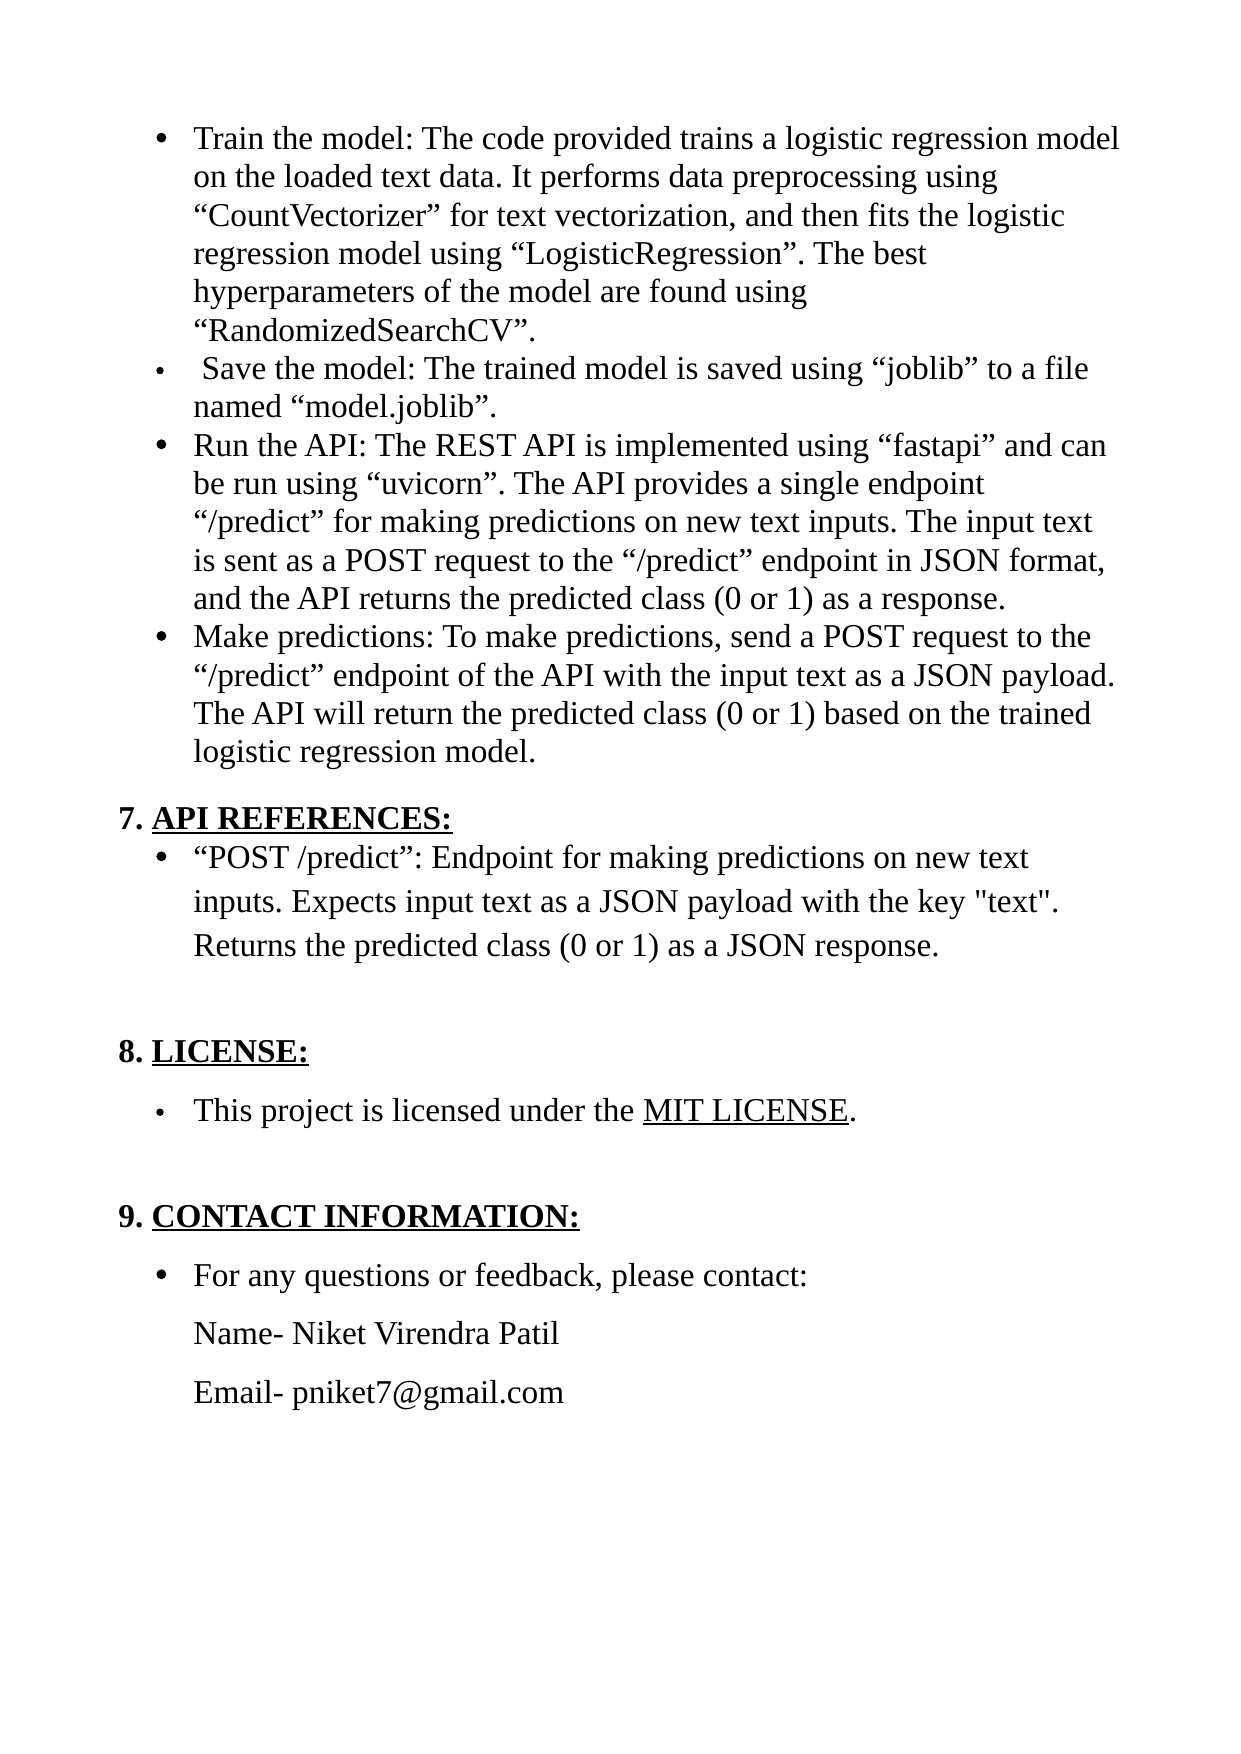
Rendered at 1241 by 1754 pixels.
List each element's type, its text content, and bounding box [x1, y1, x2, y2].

text 7. API REFERENCES: [118, 798, 1122, 837]
text 9. CONTACT INFORMATION: [118, 1196, 1122, 1234]
list Name- Niket Virendra Patil [156, 1313, 1122, 1352]
list Train the model: The code provided trains a logistic regression model on the loaded text data. It performs data preprocessing using “CountVectorizer” for text vectorization, and then fits the logistic regression model using “LogisticRegression”. The best hyperparameters of the model are found using “RandomizedSearchCV”. [156, 118, 1122, 348]
list This project is licensed under the MIT LICENSE. [156, 1090, 1122, 1128]
list For any questions or feedback, please contact: [156, 1255, 1122, 1293]
text 8. LICENSE: [118, 1031, 1122, 1069]
list Save the model: The trained model is saved using “joblib” to a file named “model.joblib”. [156, 348, 1122, 425]
list Run the API: The REST API is implemented using “fastapi” and can be run using “uvicorn”. The API provides a single endpoint “/predict” for making predictions on new text inputs. The input text is sent as a POST request to the “/predict” endpoint in JSON format, and the API returns the predicted class (0 or 1) as a response. [156, 425, 1122, 616]
list Make predictions: To make predictions, send a POST request to the “/predict” endpoint of the API with the input text as a JSON payload. The API will return the predicted class (0 or 1) based on the trained logistic regression model. [156, 616, 1122, 770]
list “POST /predict”: Endpoint for making predictions on new text inputs. Expects input text as a JSON payload with the key "text". Returns the predicted class (0 or 1) as a JSON response. [156, 837, 1122, 963]
list Email- pniket7@gmail.com [156, 1372, 1122, 1410]
